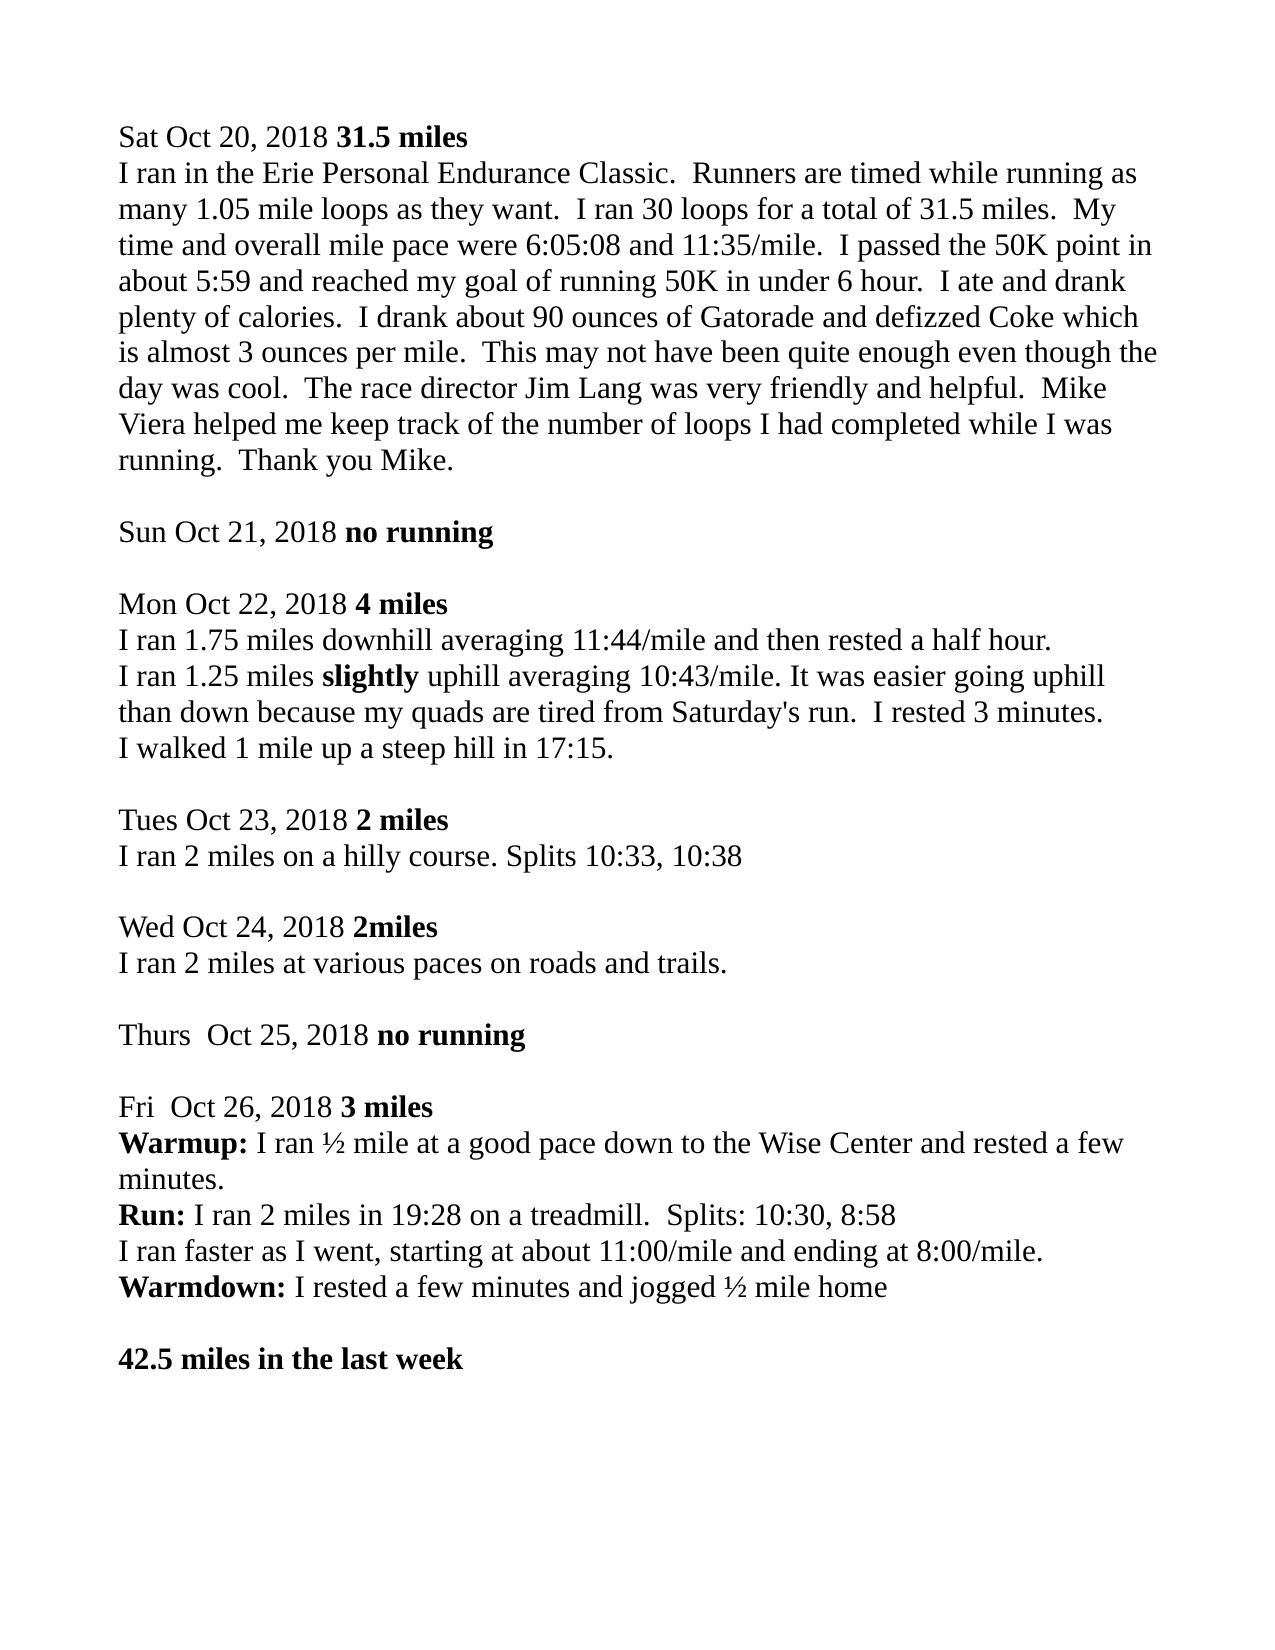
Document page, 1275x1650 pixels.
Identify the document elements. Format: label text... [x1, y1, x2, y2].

text Wed Oct 24, 2018 2miles [118, 909, 1161, 945]
text Tues Oct 23, 2018 2 miles [118, 801, 1161, 837]
text Fri Oct 26, 2018 3 miles [118, 1088, 1161, 1124]
text I ran 2 miles at various paces on roads and trails. [118, 945, 1161, 981]
text I ran 1.25 miles slightly uphill averaging 10:43/mile. It was easier going uphill than down because my quads are tired from Saturday's run. I rested 3 minutes. [118, 657, 1161, 729]
text Warmdown: I rested a few minutes and jogged ½ mile home [118, 1268, 1161, 1304]
text Run: I ran 2 miles in 19:28 on a treadmill. Splits: 10:30, 8:58 [118, 1196, 1161, 1232]
text Sun Oct 21, 2018 no running [118, 513, 1161, 549]
text I walked 1 mile up a steep hill in 17:15. [118, 729, 1161, 765]
text I ran faster as I went, starting at about 11:00/mile and ending at 8:00/mile. [118, 1232, 1161, 1268]
text I ran in the Erie Personal Endurance Classic. Runners are timed while running as many 1.05 mile loops as they want. I ran 30 loops for a total of 31.5 miles. My time and overall mile pace were 6:05:08 and 11:35/mile. I passed the 50K point in about 5:59 and reached my goal of running 50K in under 6 hour. I ate and drank plenty of calories. I drank about 90 ounces of Gatorade and defizzed Coke which is almost 3 ounces per mile. This may not have been quite enough even though the day was cool. The race director Jim Lang was very friendly and helpful. Mike Viera helped me keep track of the number of loops I had completed while I was running. Thank you Mike. [118, 154, 1161, 477]
text Warmup: I ran ½ mile at a good pace down to the Wise Center and rested a few minutes. [118, 1124, 1161, 1196]
text I ran 1.75 miles downhill averaging 11:44/mile and then rested a half hour. [118, 621, 1161, 657]
text Sat Oct 20, 2018 31.5 miles [118, 118, 1161, 154]
text Mon Oct 22, 2018 4 miles [118, 585, 1161, 621]
text I ran 2 miles on a hilly course. Splits 10:33, 10:38 [118, 837, 1161, 873]
text Thurs Oct 25, 2018 no running [118, 1017, 1161, 1052]
text 42.5 miles in the last week [118, 1340, 1161, 1376]
